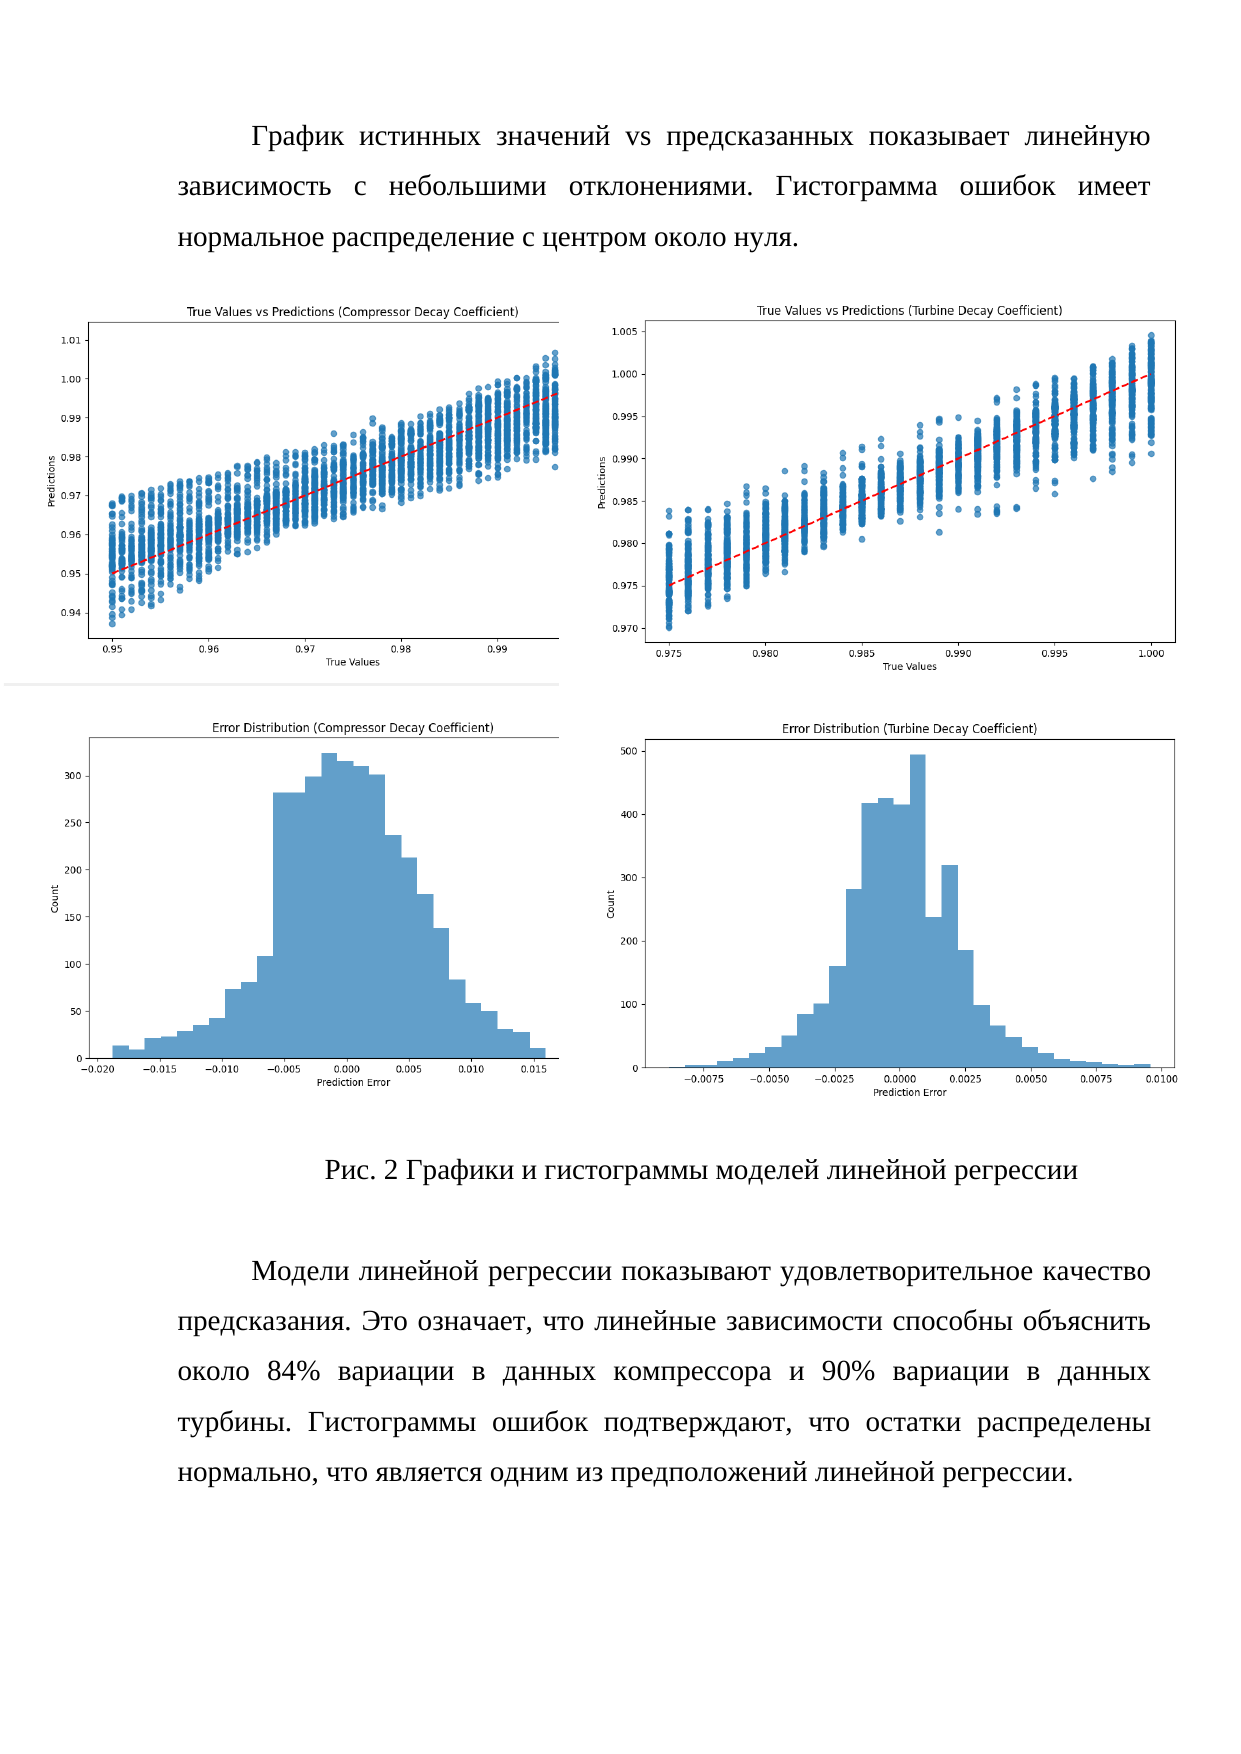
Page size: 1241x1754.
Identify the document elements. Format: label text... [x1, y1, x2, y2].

picture [3, 271, 1240, 1102]
text Рис. 2 Графики и гистограммы моделей линейной регрессии [177, 1152, 1152, 1186]
text Модели линейной регрессии показывают удовлетворительное качество предсказания. Это означает, что линейные зависимости способны объяснить около 84% вариации в данных компрессора и 90% вариации в данных турбины. Гистограммы ошибок подтверждают, что остатки распределены нормально, что является одним из предположений линейной регрессии. [177, 1253, 1152, 1488]
text График истинных значений vs предсказанных показывает линейную зависимость с небольшими отклонениями. Гистограмма ошибок имеет нормальное распределение с центром около нуля. [177, 118, 1152, 252]
